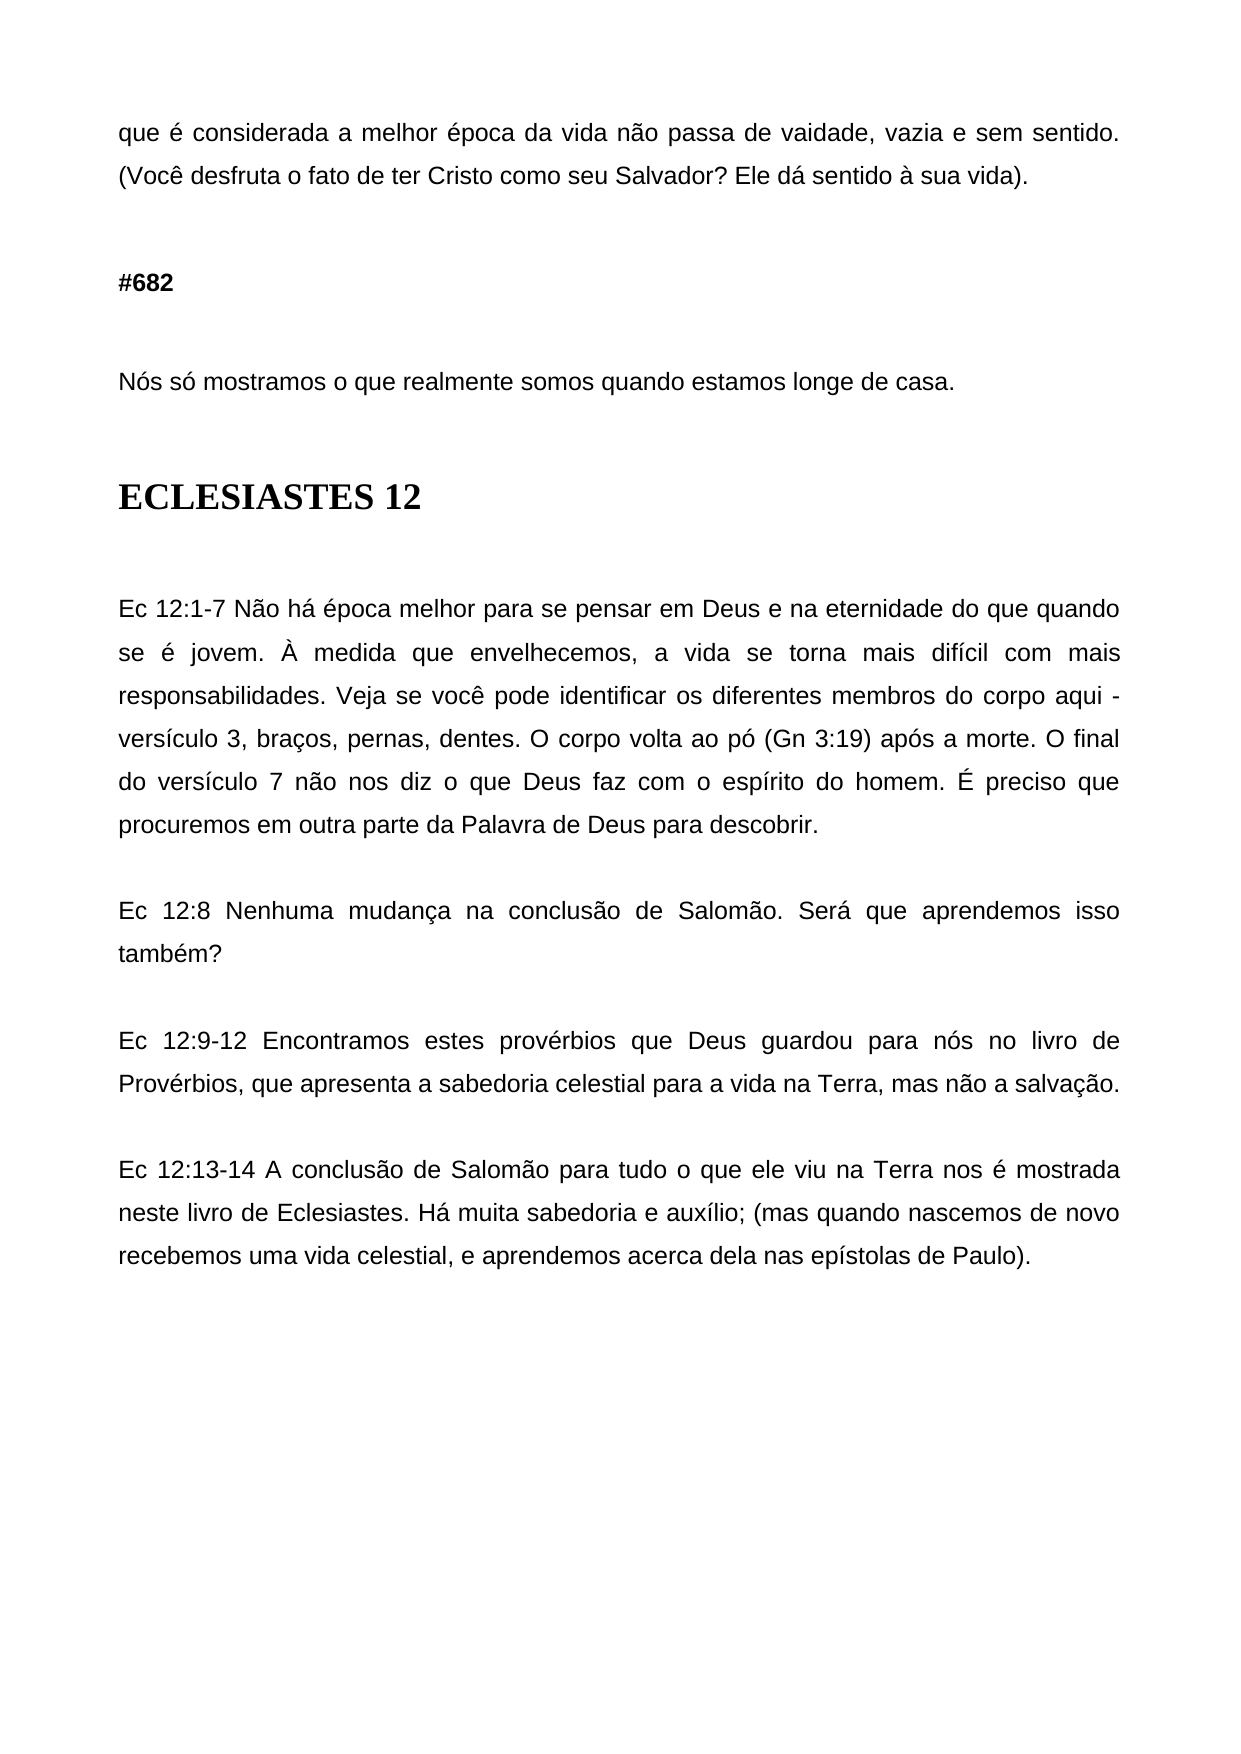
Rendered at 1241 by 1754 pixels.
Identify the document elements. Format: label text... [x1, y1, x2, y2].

text Ec 12:8 Nenhuma mudança na conclusão de Salomão. Será que aprendemos isso também? [118, 896, 1122, 968]
subtitle ECLESIASTES 12 [118, 474, 1122, 517]
subtitle #682 [118, 268, 1122, 297]
text Ec 12:13-14 A conclusão de Salomão para tudo o que ele viu na Terra nos é mostrada neste livro de Eclesiastes. Há muita sabedoria e auxílio; (mas quando nascemos de novo recebemos uma vida celestial, e aprendemos acerca dela nas epístolas de Paulo). [118, 1155, 1122, 1270]
text Nós só mostramos o que realmente somos quando estamos longe de casa. [118, 367, 1122, 396]
text Ec 12:1-7 Não há época melhor para se pensar em Deus e na eternidade do que quando se é jovem. À medida que envelhecemos, a vida se torna mais difícil com mais responsabilidades. Veja se você pode identificar os diferentes membros do corpo aqui - versículo 3, braços, pernas, dentes. O corpo volta ao pó (Gn 3:19) após a morte. O final do versículo 7 não nos diz o que Deus faz com o espírito do homem. É preciso que procuremos em outra parte da Palavra de Deus para descobrir. [118, 594, 1122, 839]
text que é considerada a melhor época da vida não passa de vaidade, vazia e sem sentido. (Você desfruta o fato de ter Cristo como seu Salvador? Ele dá sentido à sua vida). [118, 118, 1122, 190]
text Ec 12:9-12 Encontramos estes provérbios que Deus guardou para nós no livro de Provérbios, que apresenta a sabedoria celestial para a vida na Terra, mas não a salvação. [118, 1026, 1122, 1098]
